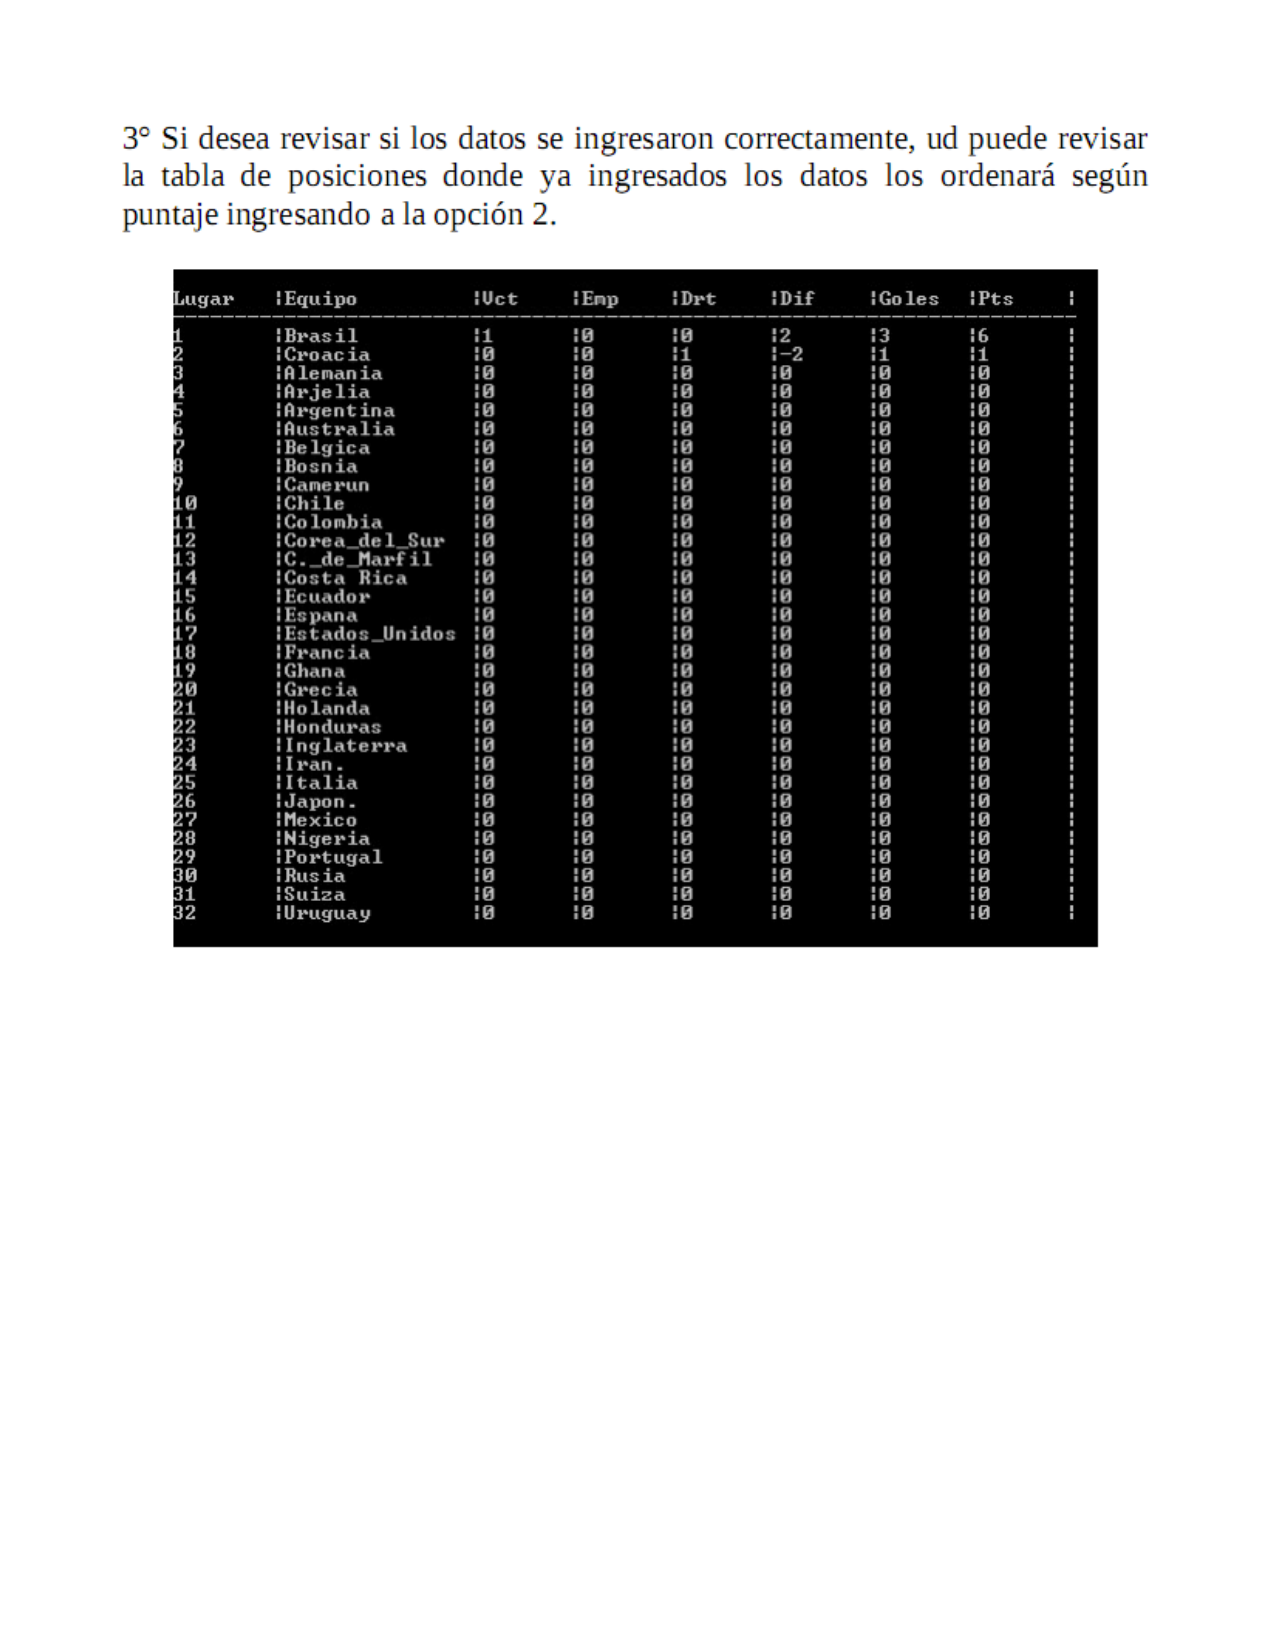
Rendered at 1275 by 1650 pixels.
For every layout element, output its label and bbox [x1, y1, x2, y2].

picture [118, 118, 1157, 986]
